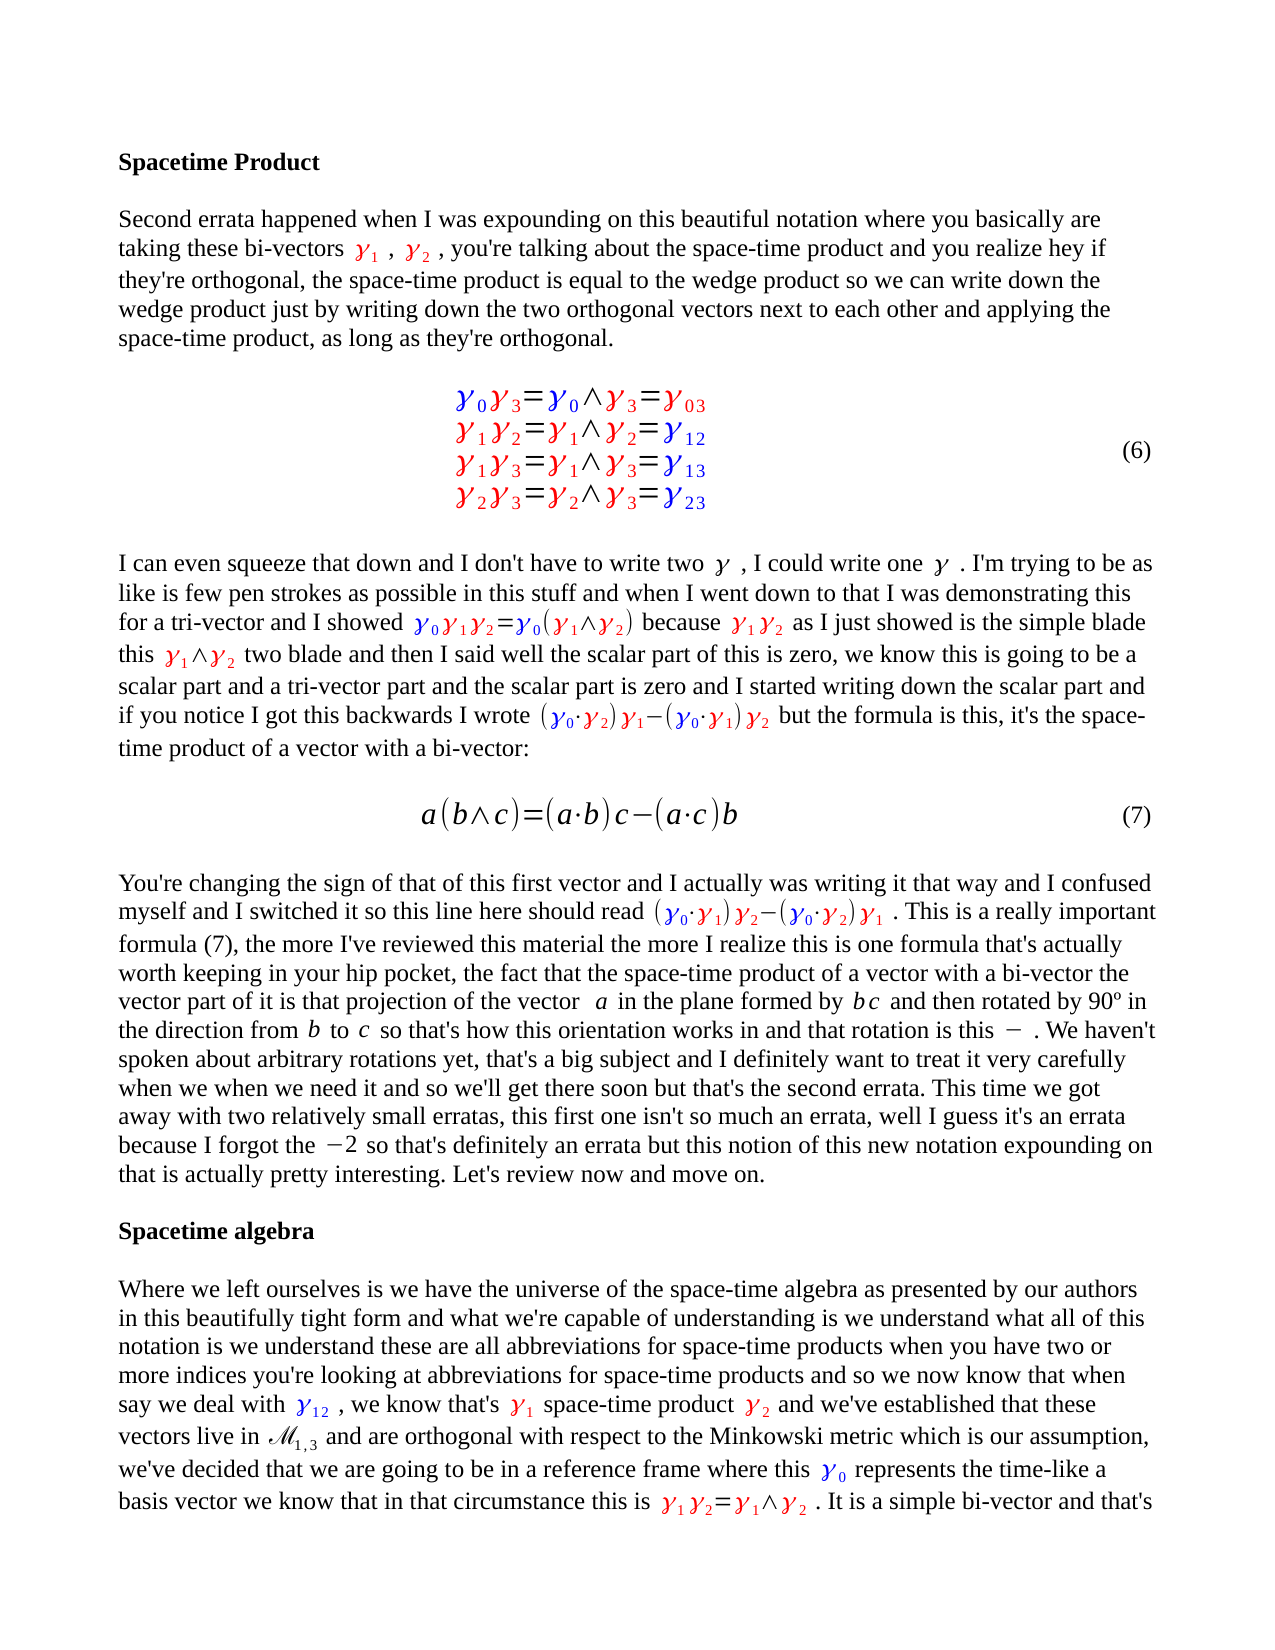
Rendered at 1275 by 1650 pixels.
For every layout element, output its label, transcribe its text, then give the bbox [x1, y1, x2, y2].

table_header [118, 790, 1041, 839]
text You're changing the sign of that of this first vector and I actually was writing it that way and I confused myself and I switched it so this line here should read. This is a really important formula (7), the more I've reviewed this material the more I realize this is one formula that's actually worth keeping in your hip pocket, the fact that the space-time product of a vector with a bi-vector the vector part of it is that projection of the vector in the plane formed byand then rotated by 90º in the direction fromtoso that's how this orientation works in and that rotation is this. We haven't spoken about arbitrary rotations yet, that's a big subject and I definitely want to treat it very carefully when we when we need it and so we'll get there soon but that's the second errata. This time we got away with two relatively small erratas, this first one isn't so much an errata, well I guess it's an errata because I forgot theso that's definitely an errata but this notion of this new notation expounding on that is actually pretty interesting. Let's review now and move on. [118, 868, 1157, 1188]
table_header (7) [1041, 790, 1157, 839]
text Spacetime Product [118, 147, 1157, 176]
text Where we left ourselves is we have the universe of the space-time algebra as presented by our authors in this beautifully tight form and what we're capable of understanding is we understand what all of this notation is we understand these are all abbreviations for space-time products when you have two or more indices you're looking at abbreviations for space-time products and so we now know that when say we deal with, we know that'sspace-time productand we've established that these vectors live inand are orthogonal with respect to the Minkowski metric which is our assumption, we've decided that we are going to be in a reference frame where thisrepresents the time-like a basis vector we know that in that circumstance this is. It is a simple bi-vector and that's [118, 1274, 1157, 1518]
table_header [118, 381, 1041, 519]
text Second errata happened when I was expounding on this beautiful notation where you basically are taking these bi-vectors,, you're talking about the space-time product and you realize hey if they're orthogonal, the space-time product is equal to the wedge product so we can write down the wedge product just by writing down the two orthogonal vectors next to each other and applying the space-time product, as long as they're orthogonal. [118, 204, 1157, 352]
text I can even squeeze that down and I don't have to write two, I could write one. I'm trying to be as like is few pen strokes as possible in this stuff and when I went down to that I was demonstrating this for a tri-vector and I showedbecauseas I just showed is the simple blade thistwo blade and then I said well the scalar part of this is zero, we know this is going to be a scalar part and a tri-vector part and the scalar part is zero and I started writing down the scalar part and if you notice I got this backwards I wrotebut the formula is this, it's the space-time product of a vector with a bi-vector: [118, 548, 1157, 761]
table_header (6) [1041, 381, 1157, 519]
text Spacetime algebra [118, 1216, 1157, 1245]
